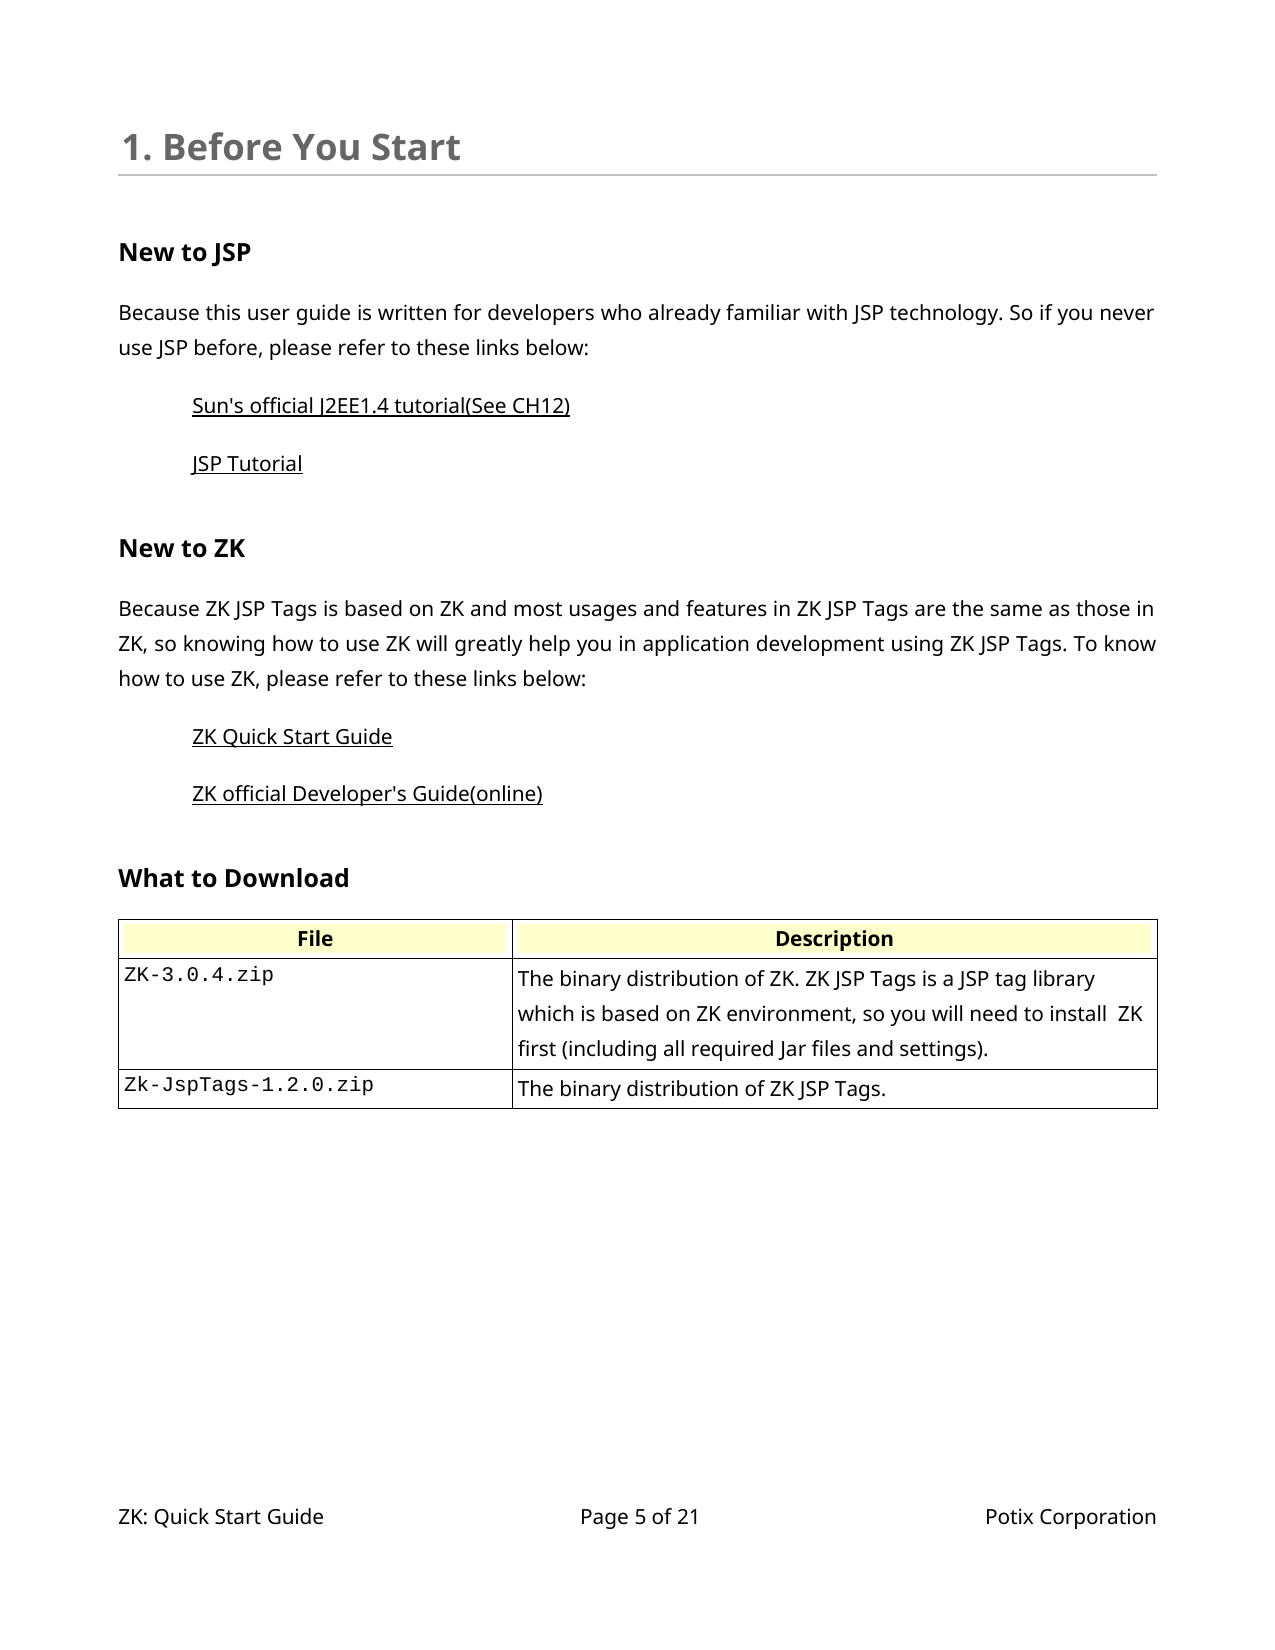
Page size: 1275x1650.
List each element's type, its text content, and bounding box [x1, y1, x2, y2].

text JSP Tutorial [118, 449, 1157, 477]
text ZK Quick Start Guide [118, 722, 1157, 750]
subtitle New to JSP [118, 235, 1157, 269]
table_header File [119, 920, 512, 958]
subtitle 1. Before You Start [118, 118, 1157, 174]
table_cell The binary distribution of ZK. ZK JSP Tags is a JSP tag library which is based on ZK environment, so you will need to install ZK first (including all required Jar files and settings). [513, 959, 1157, 1069]
subtitle New to ZK [118, 530, 1157, 564]
table_cell ZK-3.0.4.zip [119, 959, 512, 1069]
table_cell Zk-JspTags-1.2.0.zip [119, 1070, 512, 1108]
table_cell The binary distribution of ZK JSP Tags. [513, 1070, 1157, 1108]
text Because ZK JSP Tags is based on ZK and most usages and features in ZK JSP Tags are the same as those in ZK, so knowing how to use ZK will greatly help you in application development using ZK JSP Tags. To know how to use ZK, please refer to these links below: [118, 594, 1157, 692]
text Because this user guide is written for developers who already familiar with JSP technology. So if you never use JSP before, please refer to these links below: [118, 298, 1157, 362]
text ZK official Developer's Guide(online) [118, 779, 1157, 808]
table_header Description [513, 920, 1157, 958]
subtitle What to Download [118, 861, 1157, 895]
text Sun's official J2EE1.4 tutorial(See CH12) [118, 391, 1157, 419]
